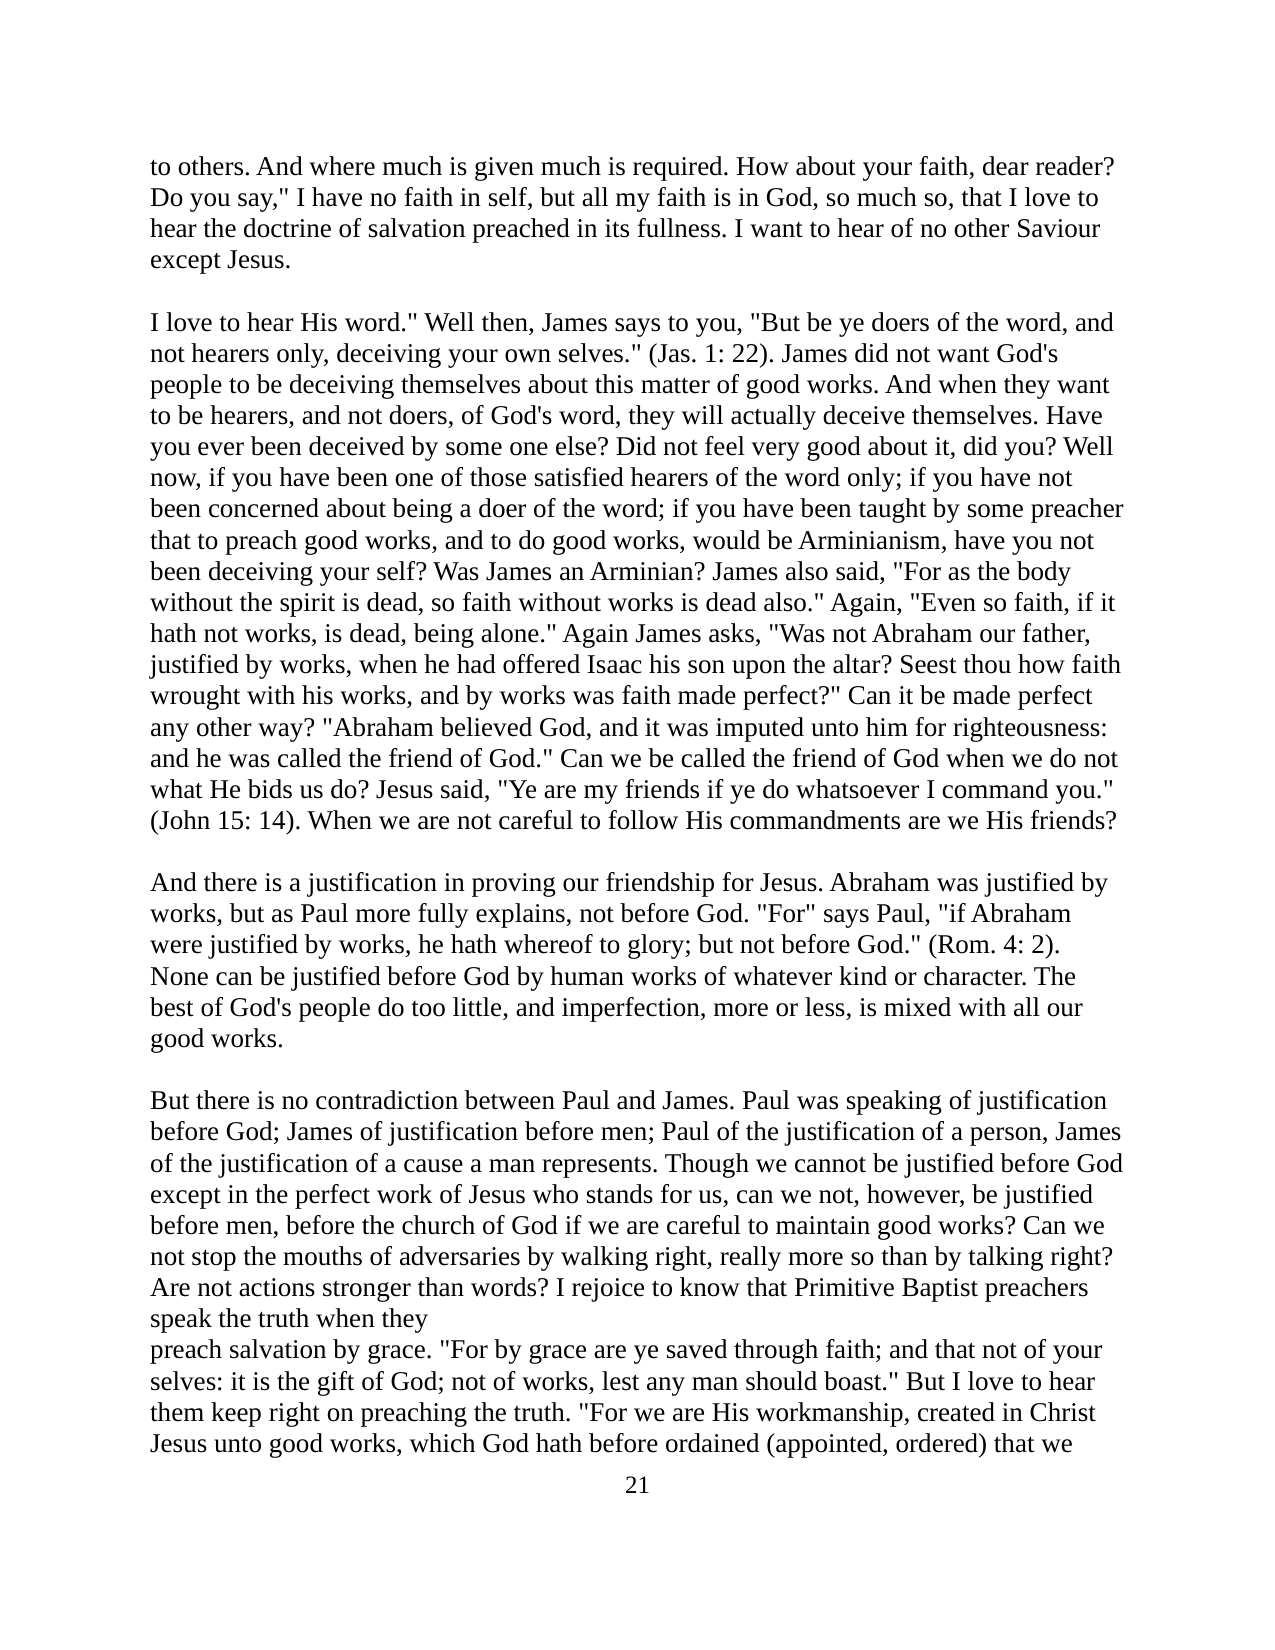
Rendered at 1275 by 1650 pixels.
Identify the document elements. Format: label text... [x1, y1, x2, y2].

text And there is a justification in proving our friendship for Jesus. Abraham was justified by works, but as Paul more fully explains, not before God. "For" says Paul, "if Abraham were justified by works, he hath whereof to glory; but not before God." (Rom. 4: 2). None can be justified before God by human works of whatever kind or character. The best of God's people do too little, and imperfection, more or less, is mixed with all our good works. [150, 866, 1125, 1053]
text to others. And where much is given much is required. How about your faith, dear reader? Do you say," I have no faith in self, but all my faith is in God, so much so, that I love to hear the doctrine of salvation preached in its fullness. I want to hear of no other Saviour except Jesus. [150, 150, 1125, 274]
text But there is no contradiction between Paul and James. Paul was speaking of justification before God; James of justification before men; Paul of the justification of a person, James of the justification of a cause a man represents. Though we cannot be justified before God except in the perfect work of Jesus who stands for us, can we not, however, be justified before men, before the church of God if we are careful to maintain good works? Can we not stop the mouths of adversaries by walking right, really more so than by talking right? Are not actions stronger than words? I rejoice to know that Primitive Baptist preachers speak the truth when they [150, 1084, 1125, 1333]
text I love to hear His word." Well then, James says to you, "But be ye doers of the word, and not hearers only, deceiving your own selves." (Jas. 1: 22). James did not want God's people to be deceiving themselves about this matter of good works. And when they want to be hearers, and not doers, of God's word, they will actually deceive themselves. Have you ever been deceived by some one else? Did not feel very good about it, did you? Well now, if you have been one of those satisfied hearers of the word only; if you have not been concerned about being a doer of the word; if you have been taught by some preacher that to preach good works, and to do good works, would be Arminianism, have you not been deceiving your self? Was James an Arminian? James also said, "For as the body without the spirit is dead, so faith without works is dead also." Again, "Even so faith, if it hath not works, is dead, being alone." Again James asks, "Was not Abraham our father, justified by works, when he had offered Isaac his son upon the altar? Seest thou how faith wrought with his works, and by works was faith made perfect?" Can it be made perfect any other way? "Abraham believed God, and it was imputed unto him for righteousness: and he was called the friend of God." Can we be called the friend of God when we do not what He bids us do? Jesus said, "Ye are my friends if ye do whatsoever I command you." (John 15: 14). When we are not careful to follow His commandments are we His friends? [150, 306, 1125, 835]
text preach salvation by grace. "For by grace are ye saved through faith; and that not of your selves: it is the gift of God; not of works, lest any man should boast." But I love to hear them keep right on preaching the truth. "For we are His workmanship, created in Christ Jesus unto good works, which God hath before ordained (appointed, ordered) that we [150, 1333, 1125, 1458]
